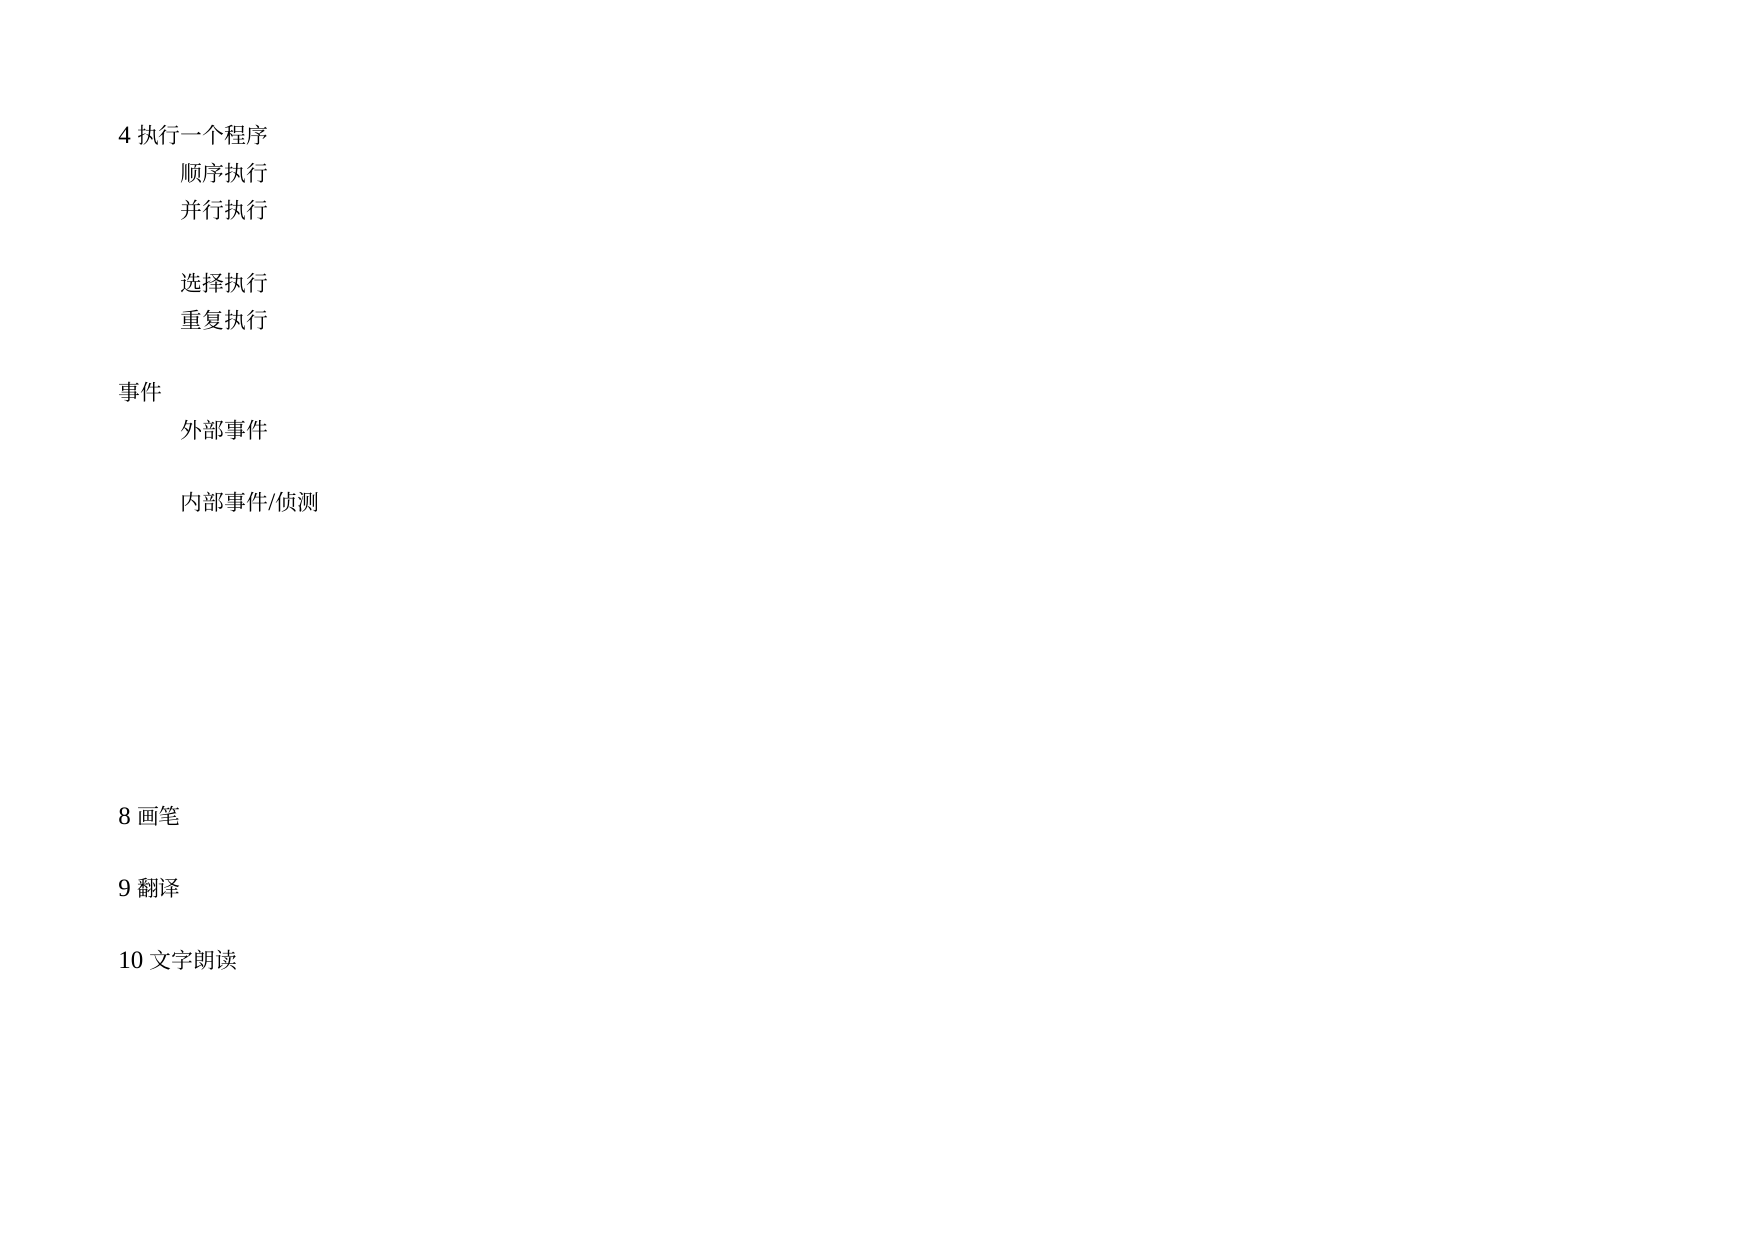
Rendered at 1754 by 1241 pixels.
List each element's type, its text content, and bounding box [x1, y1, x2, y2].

text 10 文字朗读 [118, 943, 1636, 975]
text 顺序执行 [181, 156, 1636, 187]
text 并行执行 [181, 193, 1636, 225]
text 重复执行 [181, 303, 1636, 335]
text 内部事件/侦测 [181, 486, 1636, 517]
text 4 执行一个程序 [118, 118, 1636, 149]
text 8 画笔 [118, 799, 1636, 831]
text 外部事件 [181, 413, 1636, 445]
text 选择执行 [181, 266, 1636, 297]
text 事件 [118, 376, 1636, 407]
text 9 翻译 [118, 871, 1636, 903]
